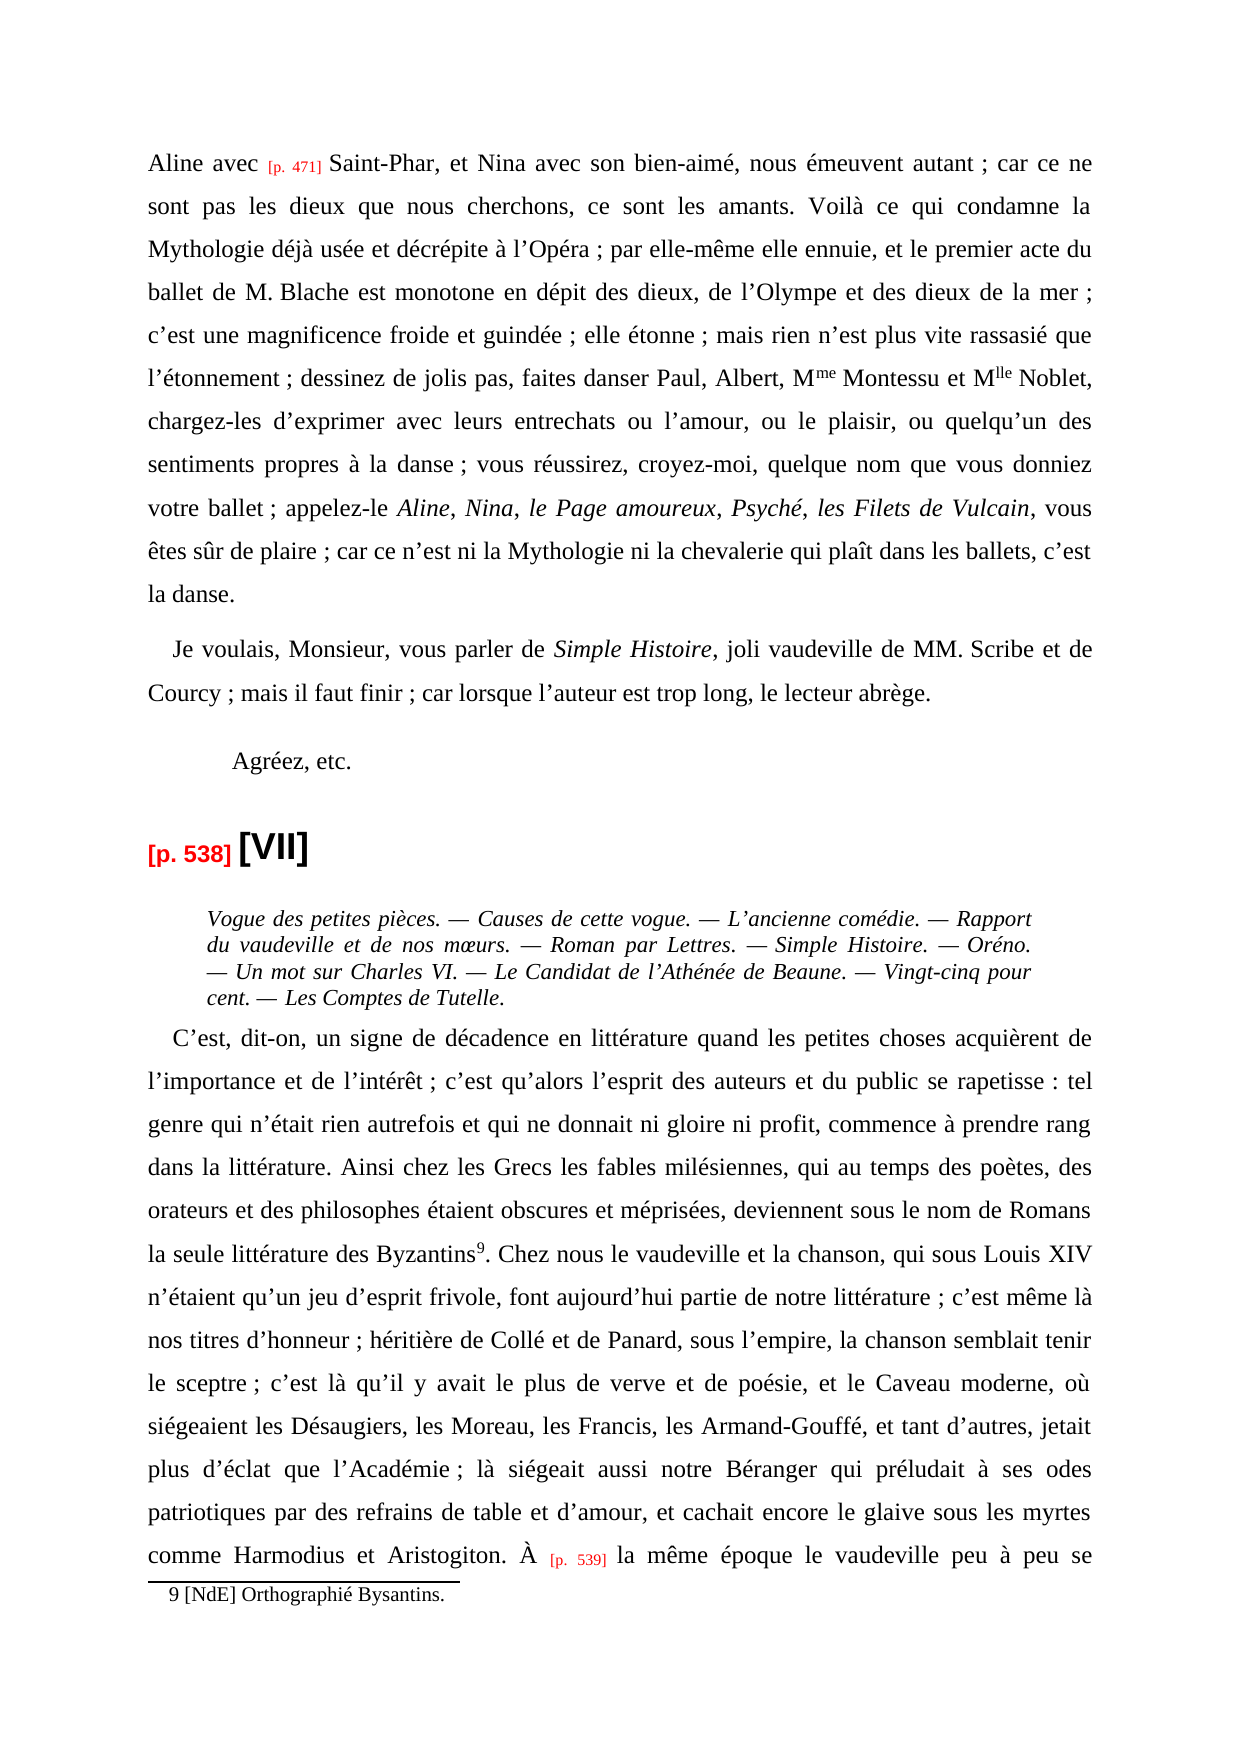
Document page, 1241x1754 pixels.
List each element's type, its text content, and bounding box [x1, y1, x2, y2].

subtitle [p. 538] [VII] [148, 824, 1093, 868]
text Vogue des petites pièces. — Causes de cette vogue. — L’ancienne comédie. — Rapport du vaudeville et de nos mœurs. — Roman par Lettres. — Simple Histoire. — Oréno. — Un mot sur Charles VI. — Le Candidat de l’Athénée de Beaune. — Vingt-cinq pour cent. — Les Comptes de Tutelle. [207, 905, 1033, 1011]
text Aline avec [p. 471] Saint-Phar, et Nina avec son bien-aimé, nous émeuvent autant ; car ce ne sont pas les dieux que nous cherchons, ce sont les amants. Voilà ce qui condamne la Mythologie déjà usée et décrépite à l’Opéra ; par elle-même elle ennuie, et le premier acte du ballet de M. Blache est monotone en dépit des dieux, de l’Olympe et des dieux de la mer ; c’est une magnificence froide et guindée ; elle étonne ; mais rien n’est plus vite rassasié que l’étonnement ; dessinez de jolis pas, faites danser Paul, Albert, Mme Montessu et Mlle Noblet, chargez-les d’exprimer avec leurs entrechats ou l’amour, ou le plaisir, ou quelqu’un des sentiments propres à la danse ; vous réussirez, croyez-moi, quelque nom que vous donniez votre ballet ; appelez-le Aline, Nina, le Page amoureux, Psyché, les Filets de Vulcain, vous êtes sûr de plaire ; car ce n’est ni la Mythologie ni la chevalerie qui plaît dans les ballets, c’est la danse. [148, 148, 1093, 608]
text Agréez, etc. [207, 746, 1093, 774]
text C’est, dit-on, un signe de décadence en littérature quand les petites choses acquièrent de l’importance et de l’intérêt ; c’est qu’alors l’esprit des auteurs et du public se rapetisse : tel genre qui n’était rien autrefois et qui ne donnait ni gloire ni profit, commence à prendre rang dans la littérature. Ainsi chez les Grecs les fables milésiennes, qui au temps des poètes, des orateurs et des philosophes étaient obscures et méprisées, deviennent sous le nom de Romans la seule littérature des Byzantins. Chez nous le vaudeville et la chanson, qui sous Louis XIV n’étaient qu’un jeu d’esprit frivole, font aujourd’hui partie de notre littérature ; c’est même là nos titres d’honneur ; héritière de Collé et de Panard, sous l’empire, la chanson semblait tenir le sceptre ; c’est là qu’il y avait le plus de verve et de poésie, et le Caveau moderne, où siégeaient les Désaugiers, les Moreau, les Francis, les Armand-Gouffé, et tant d’autres, jetait plus d’éclat que l’Académie ; là siégeait aussi notre Béranger qui préludait à ses odes patriotiques par des refrains de table et d’amour, et cachait encore le glaive sous les myrtes comme Harmodius et Aristogiton. À [p. 539] la même époque le vaudeville peu à peu se [148, 1023, 1093, 1569]
text Je voulais, Monsieur, vous parler de Simple Histoire, joli vaudeville de MM. Scribe et de Courcy ; mais il faut finir ; car lorsque l’auteur est trop long, le lecteur abrège. [148, 634, 1093, 706]
text [NdE] Orthographié Bysantins. [148, 1582, 1093, 1606]
